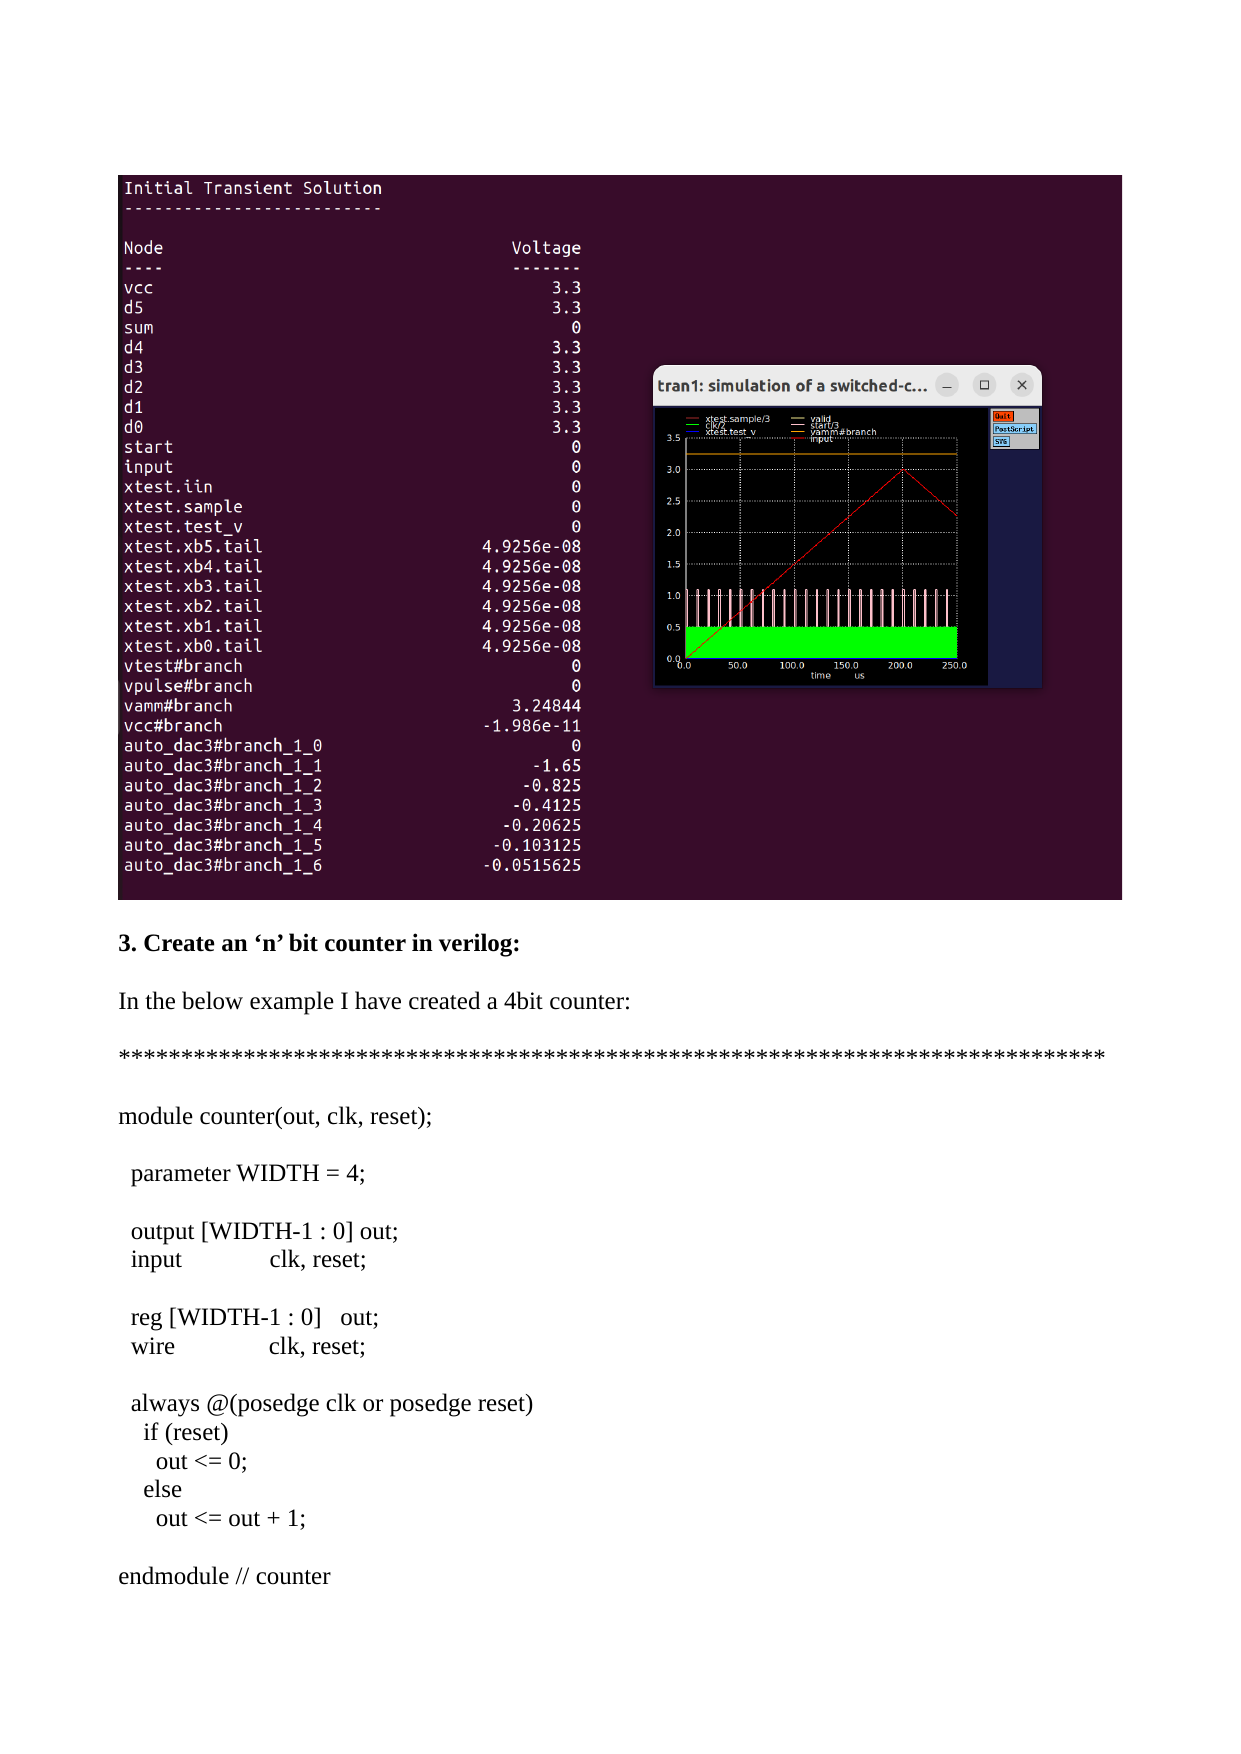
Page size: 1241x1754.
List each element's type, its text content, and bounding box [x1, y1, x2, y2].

text else [118, 1474, 1122, 1503]
text output [WIDTH-1 : 0] out; [118, 1216, 1122, 1244]
picture [118, 175, 1123, 900]
text reg [WIDTH-1 : 0] out; [118, 1302, 1122, 1331]
text out <= out + 1; [118, 1503, 1122, 1532]
text out <= 0; [118, 1446, 1122, 1474]
text endmodule // counter [118, 1561, 1122, 1589]
text if (reset) [118, 1417, 1122, 1446]
text module counter(out, clk, reset); [118, 1101, 1122, 1129]
text input clk, reset; [118, 1244, 1122, 1273]
text wire clk, reset; [118, 1331, 1122, 1359]
text In the below example I have created a 4bit counter: [118, 986, 1122, 1014]
text 3. Create an ‘n’ bit counter in verilog: [118, 928, 1122, 957]
text parameter WIDTH = 4; [118, 1158, 1122, 1187]
text always @(posedge clk or posedge reset) [118, 1388, 1122, 1417]
text ******************************************************************************* [118, 1043, 1122, 1072]
